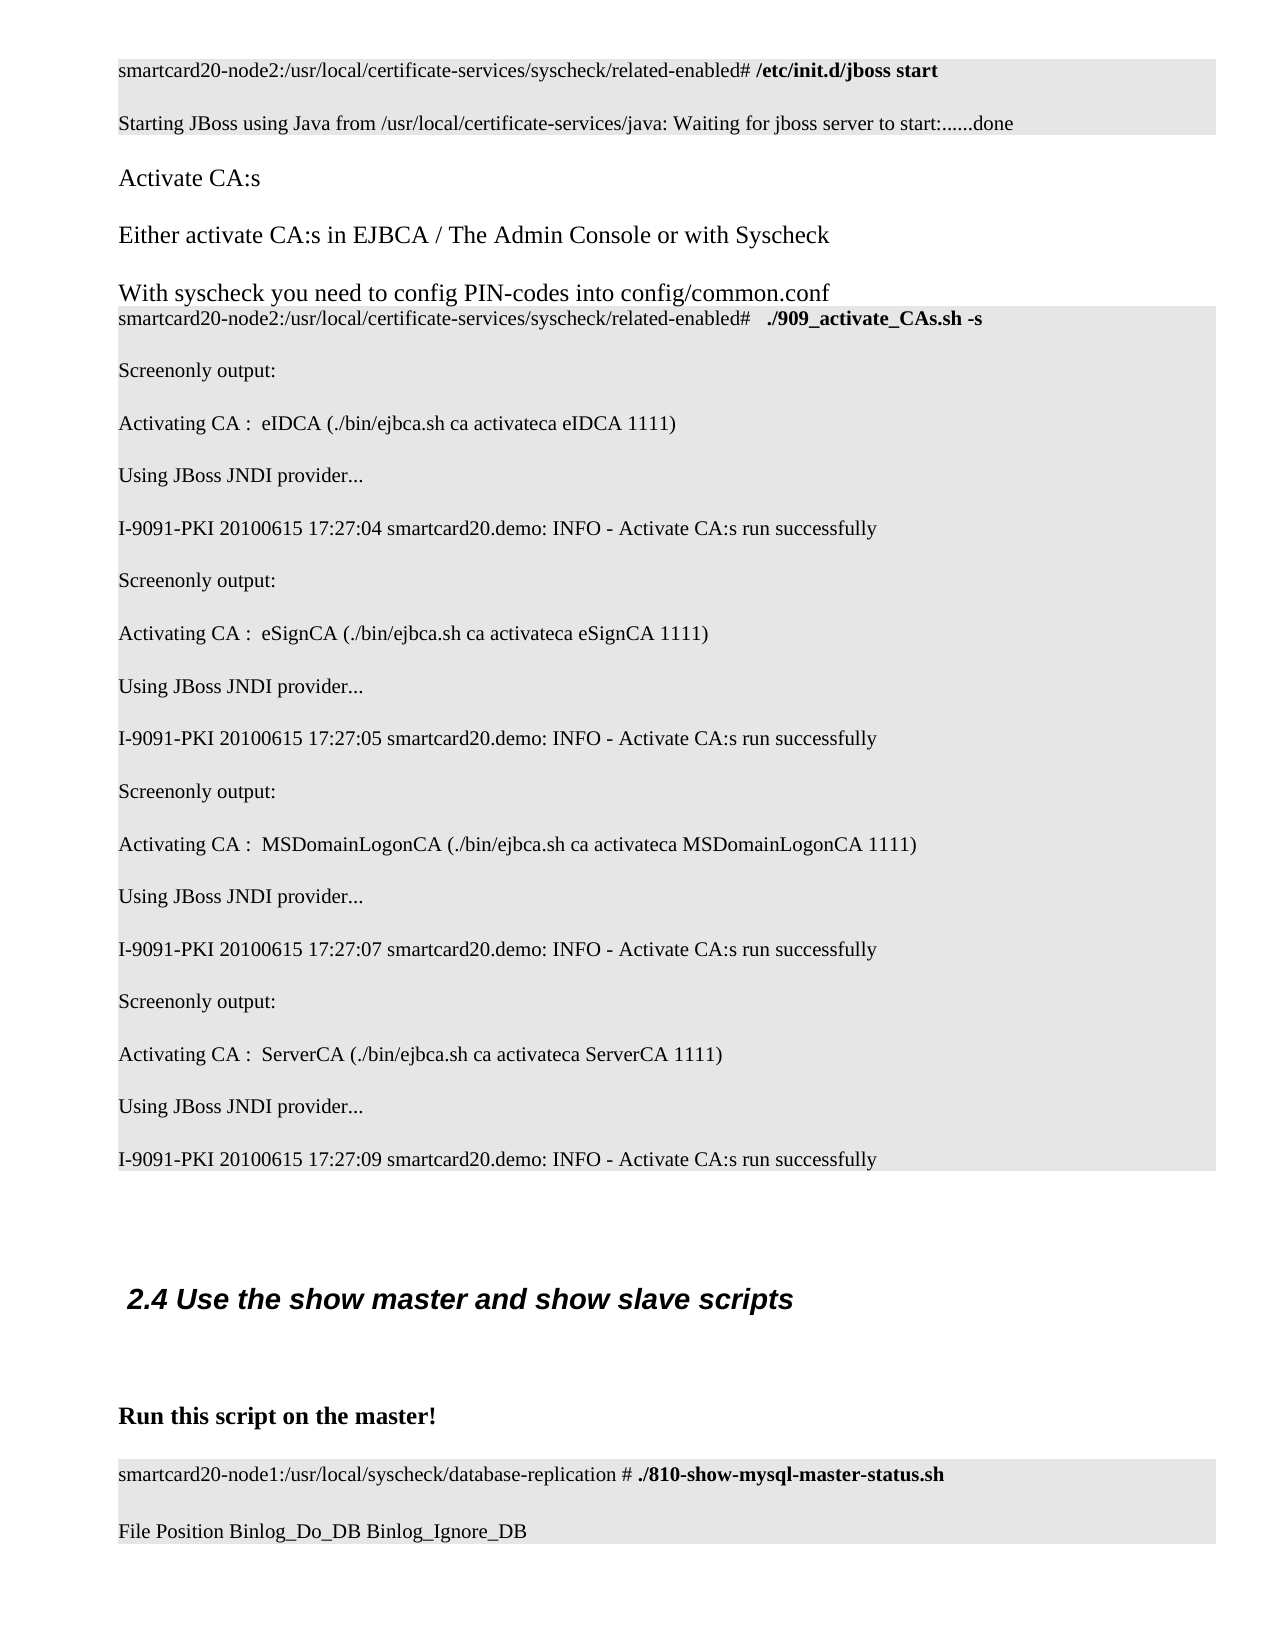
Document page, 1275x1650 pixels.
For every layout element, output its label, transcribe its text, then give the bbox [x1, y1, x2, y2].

text Screenonly output: [118, 569, 1216, 592]
text Either activate CA:s in EJBCA / The Admin Console or with Syscheck [118, 221, 1216, 249]
text smartcard20-node2:/usr/local/certificate-services/syscheck/related-enabled# /etc/init.d/jboss start [118, 59, 1216, 82]
text Using JBoss JNDI provider... [118, 1095, 1216, 1118]
text I-9091-PKI 20100615 17:27:04 smartcard20.demo: INFO - Activate CA:s run successfully [118, 517, 1216, 540]
text With syscheck you need to config PIN-codes into config/common.conf [118, 279, 1216, 306]
text Activating CA : ServerCA (./bin/ejbca.sh ca activateca ServerCA 1111) [118, 1043, 1216, 1066]
subtitle 2.4 Use the show master and show slave scripts [127, 1283, 1207, 1315]
text Activating CA : eSignCA (./bin/ejbca.sh ca activateca eSignCA 1111) [118, 622, 1216, 645]
text smartcard20-node2:/usr/local/certificate-services/syscheck/related-enabled# ./909_activate_CAs.sh -s [118, 306, 1216, 329]
text Screenonly output: [118, 780, 1216, 803]
text smartcard20-node1:/usr/local/syscheck/database-replication # ./810-show-mysql-master-status.sh [118, 1459, 1216, 1487]
text Activate CA:s [118, 164, 1216, 192]
text Screenonly output: [118, 990, 1216, 1013]
text Activating CA : MSDomainLogonCA (./bin/ejbca.sh ca activateca MSDomainLogonCA 1111) [118, 832, 1216, 856]
text I-9091-PKI 20100615 17:27:09 smartcard20.demo: INFO - Activate CA:s run successfully [118, 1148, 1216, 1171]
text Run this script on the master! [118, 1402, 1216, 1430]
text Using JBoss JNDI provider... [118, 674, 1216, 698]
text Starting JBoss using Java from /usr/local/certificate-services/java: Waiting for jboss server to start:......done [118, 112, 1216, 135]
text I-9091-PKI 20100615 17:27:05 smartcard20.demo: INFO - Activate CA:s run successfully [118, 727, 1216, 750]
text File Position Binlog_Do_DB Binlog_Ignore_DB [118, 1516, 1216, 1544]
text I-9091-PKI 20100615 17:27:07 smartcard20.demo: INFO - Activate CA:s run successfully [118, 938, 1216, 961]
text Using JBoss JNDI provider... [118, 464, 1216, 487]
text Activating CA : eIDCA (./bin/ejbca.sh ca activateca eIDCA 1111) [118, 412, 1216, 435]
text Using JBoss JNDI provider... [118, 885, 1216, 908]
text Screenonly output: [118, 359, 1216, 382]
